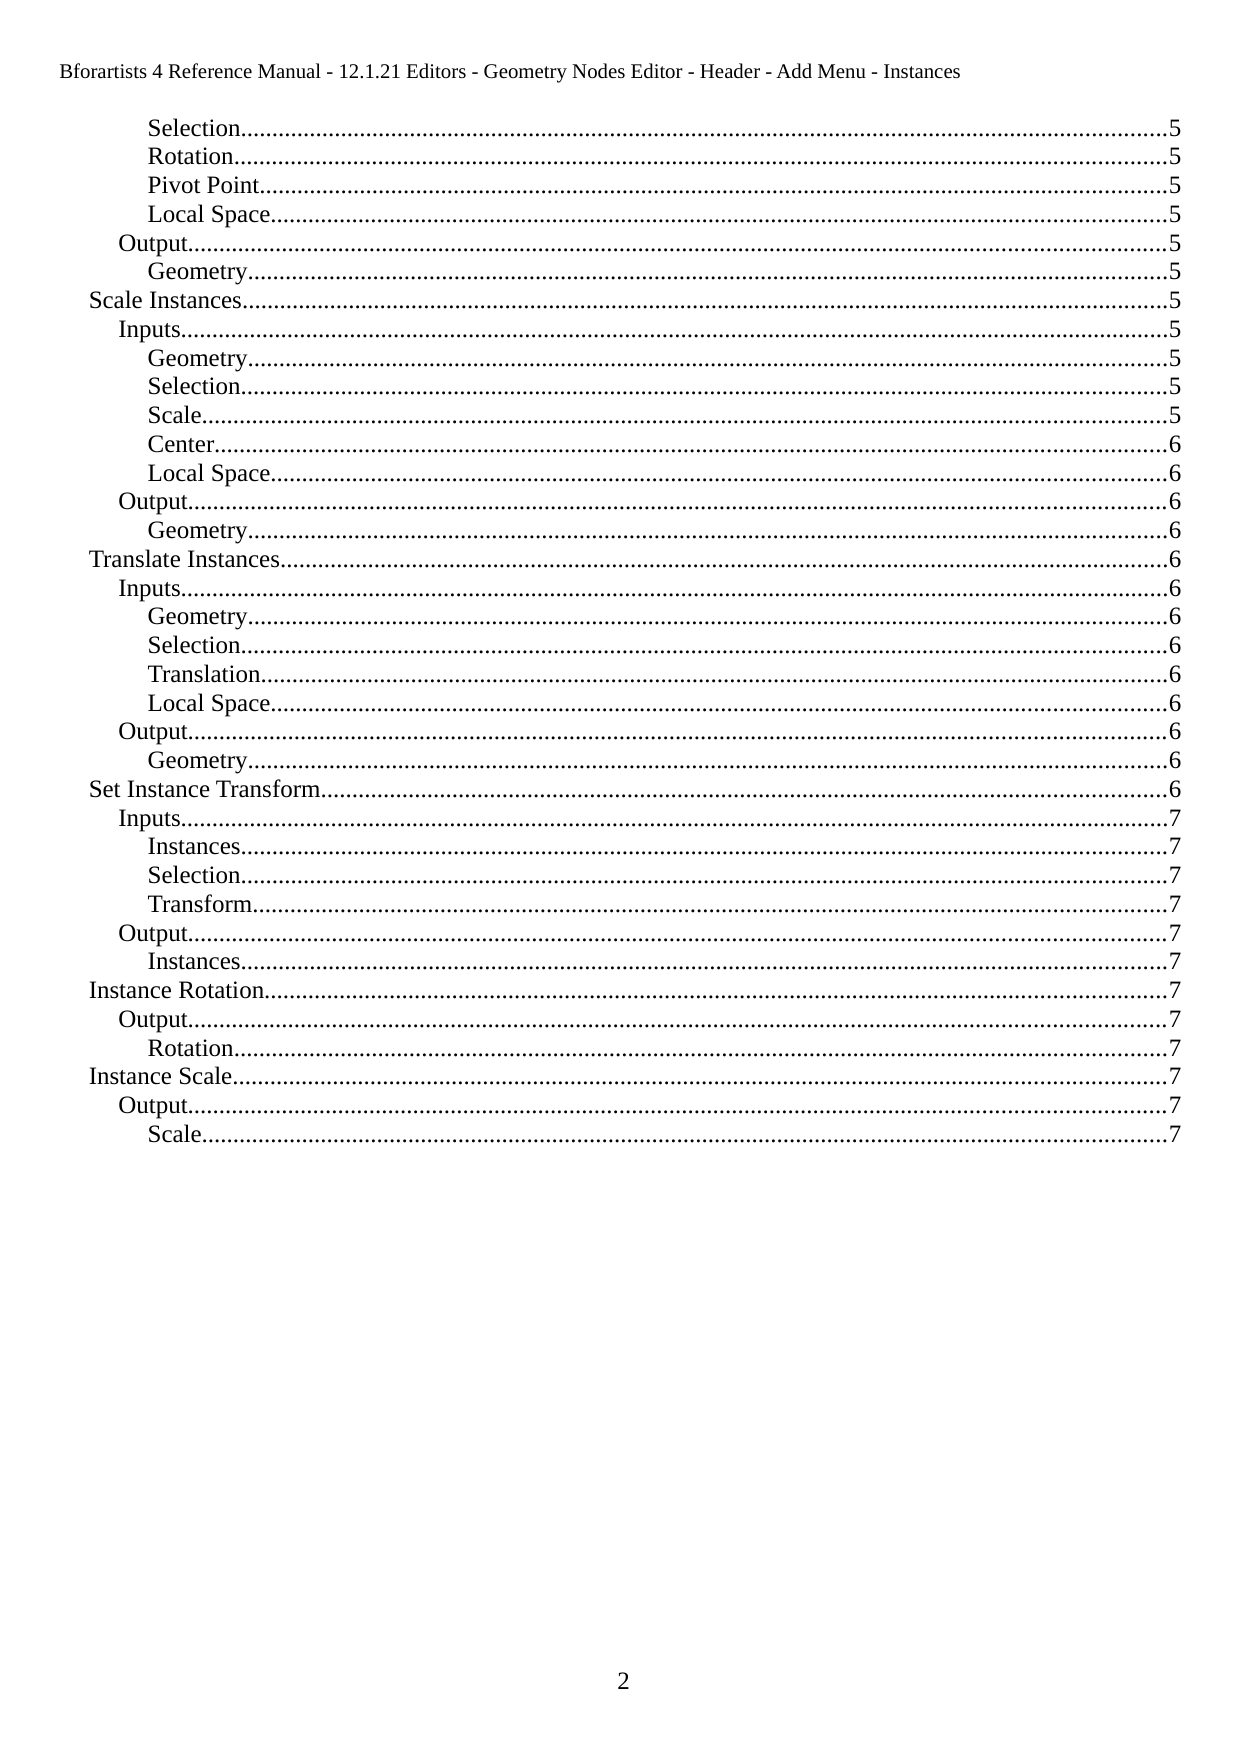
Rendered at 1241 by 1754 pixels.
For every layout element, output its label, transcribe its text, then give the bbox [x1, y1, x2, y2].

text Geometry 6 [147, 601, 1181, 630]
text Output 7 [118, 1090, 1181, 1119]
text Geometry 5 [147, 343, 1181, 371]
text Translate Instances 6 [88, 544, 1181, 573]
text Geometry 6 [147, 745, 1181, 774]
text Selection 6 [147, 630, 1181, 659]
text Instances 7 [147, 946, 1181, 975]
text Instances 7 [147, 831, 1181, 860]
text Rotation 7 [147, 1033, 1181, 1061]
text Inputs 5 [118, 314, 1181, 343]
text Selection 7 [147, 860, 1181, 889]
text Inputs 7 [118, 803, 1181, 831]
text Rotation 5 [147, 141, 1181, 170]
text Geometry 5 [147, 256, 1181, 285]
text Output 5 [118, 228, 1181, 256]
text Output 7 [118, 918, 1181, 946]
text Instance Scale 7 [88, 1061, 1181, 1090]
text Instance Rotation 7 [88, 975, 1181, 1004]
text Translation 6 [147, 659, 1181, 688]
text Set Instance Transform 6 [88, 774, 1181, 803]
text Output 6 [118, 486, 1181, 515]
text Scale Instances 5 [88, 285, 1181, 314]
text Selection 5 [147, 371, 1181, 400]
text Scale 7 [147, 1119, 1181, 1148]
text Pivot Point 5 [147, 170, 1181, 199]
text Local Space 5 [147, 199, 1181, 228]
text Output 6 [118, 716, 1181, 745]
text Inputs 6 [118, 573, 1181, 601]
text Transform 7 [147, 889, 1181, 918]
text Selection 5 [147, 113, 1181, 141]
text Local Space 6 [147, 458, 1181, 486]
text Center 6 [147, 429, 1181, 458]
text Local Space 6 [147, 688, 1181, 716]
text Scale 5 [147, 400, 1181, 429]
text Output 7 [118, 1004, 1181, 1033]
text Geometry 6 [147, 515, 1181, 544]
